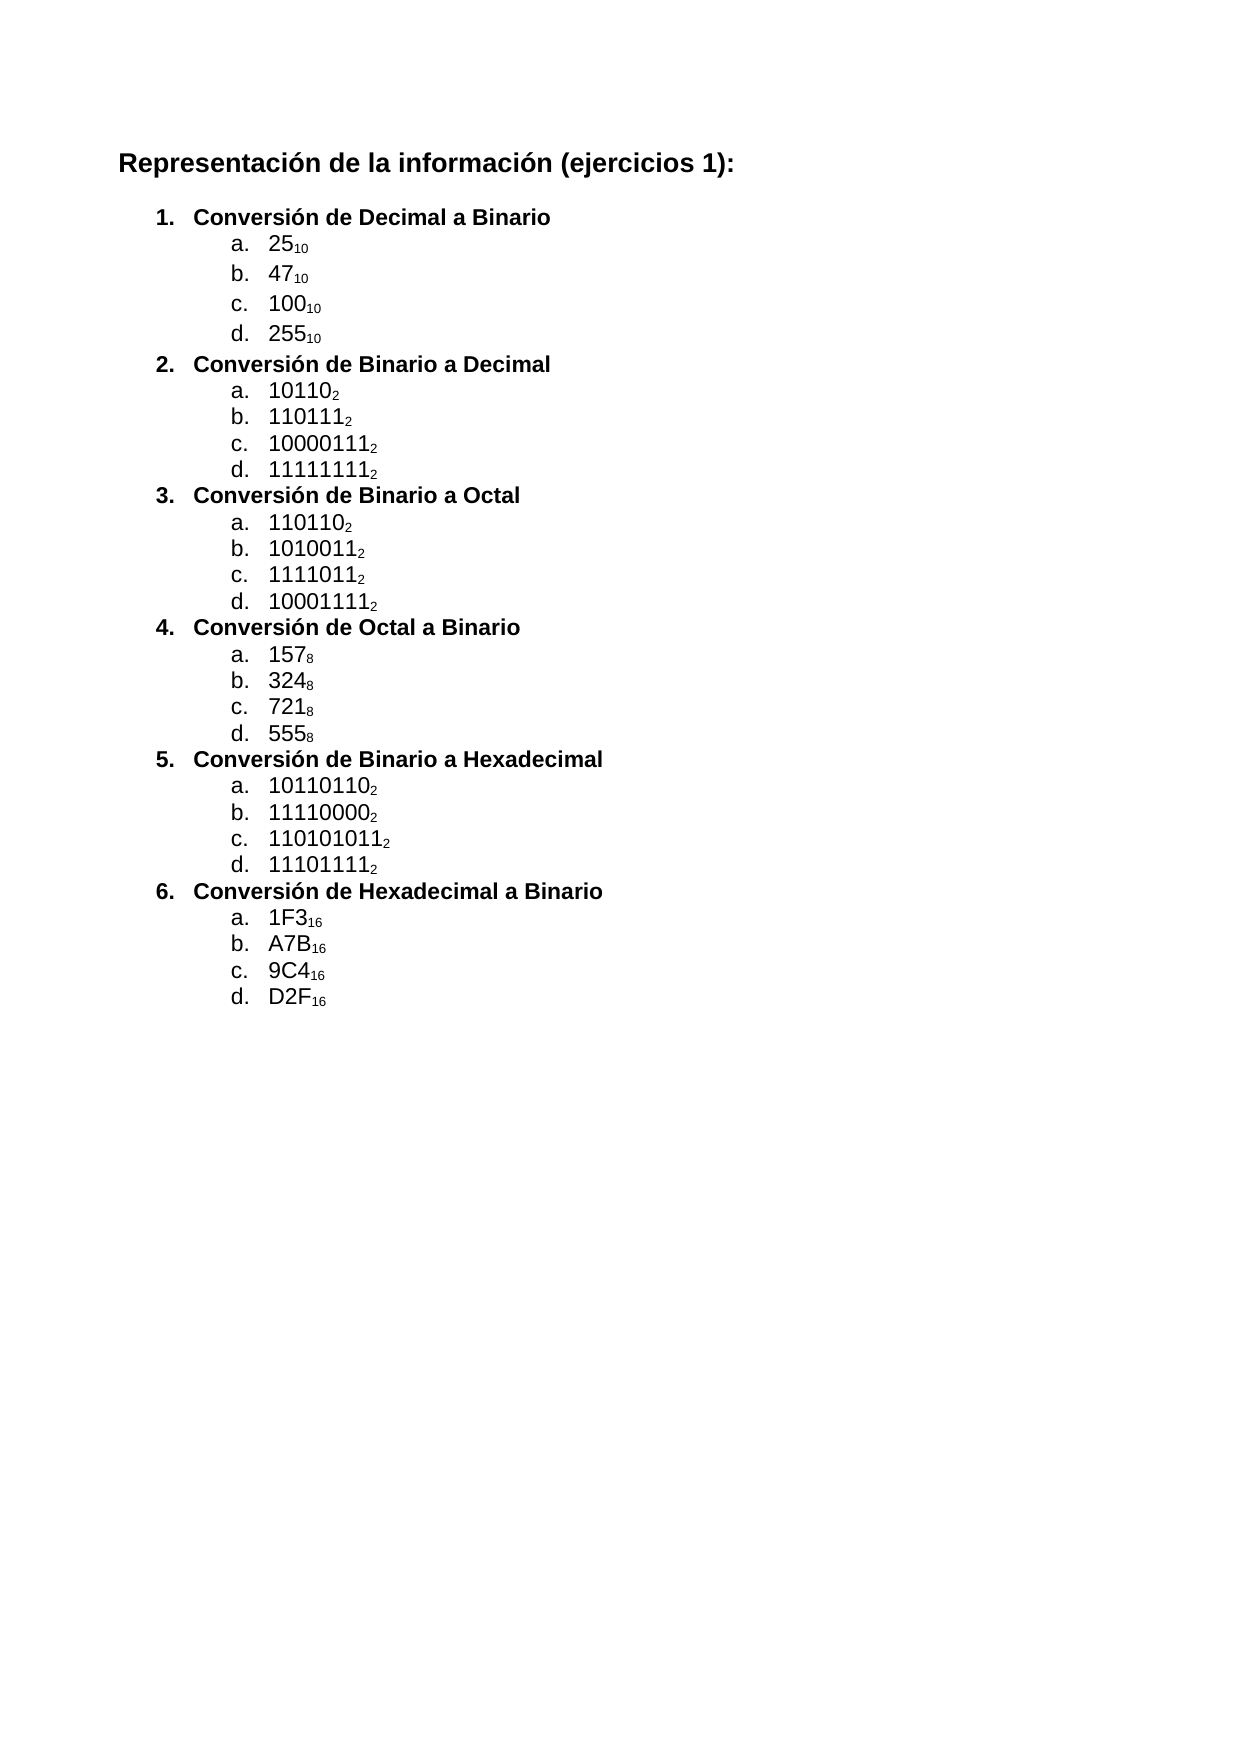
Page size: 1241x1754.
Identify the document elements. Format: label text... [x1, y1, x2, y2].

subtitle Conversión de Hexadecimal a Binario [156, 878, 1122, 904]
list 10010 [231, 290, 1122, 317]
list 1F316 [231, 904, 1122, 930]
list 1101010112 [231, 825, 1122, 851]
list 111100002 [231, 799, 1122, 825]
list 111011112 [231, 851, 1122, 878]
list 10100112 [231, 535, 1122, 561]
list 100011112 [231, 588, 1122, 614]
list 101102 [231, 377, 1122, 403]
list 4710 [231, 260, 1122, 286]
list 11110112 [231, 561, 1122, 588]
list 1101102 [231, 509, 1122, 535]
list Conversión de Binario a Decimal [156, 351, 1122, 377]
subtitle Conversión de Binario a Hexadecimal [156, 746, 1122, 772]
subtitle Representación de la información (ejercicios 1): [118, 147, 1122, 178]
subtitle Conversión de Decimal a Binario [156, 203, 1122, 230]
list A7B16 [231, 930, 1122, 957]
list 7218 [231, 693, 1122, 719]
subtitle Conversión de Octal a Binario [156, 614, 1122, 641]
list 1101112 [231, 403, 1122, 430]
list 3248 [231, 667, 1122, 693]
subtitle Conversión de Binario a Octal [156, 482, 1122, 509]
list 25510 [231, 320, 1122, 347]
list 2510 [231, 230, 1122, 256]
list 9C416 [231, 957, 1122, 983]
list 5558 [231, 719, 1122, 746]
list 100001112 [231, 430, 1122, 456]
list 1578 [231, 641, 1122, 667]
list 101101102 [231, 772, 1122, 799]
list D2F16 [231, 983, 1122, 1009]
list 111111112 [231, 456, 1122, 482]
